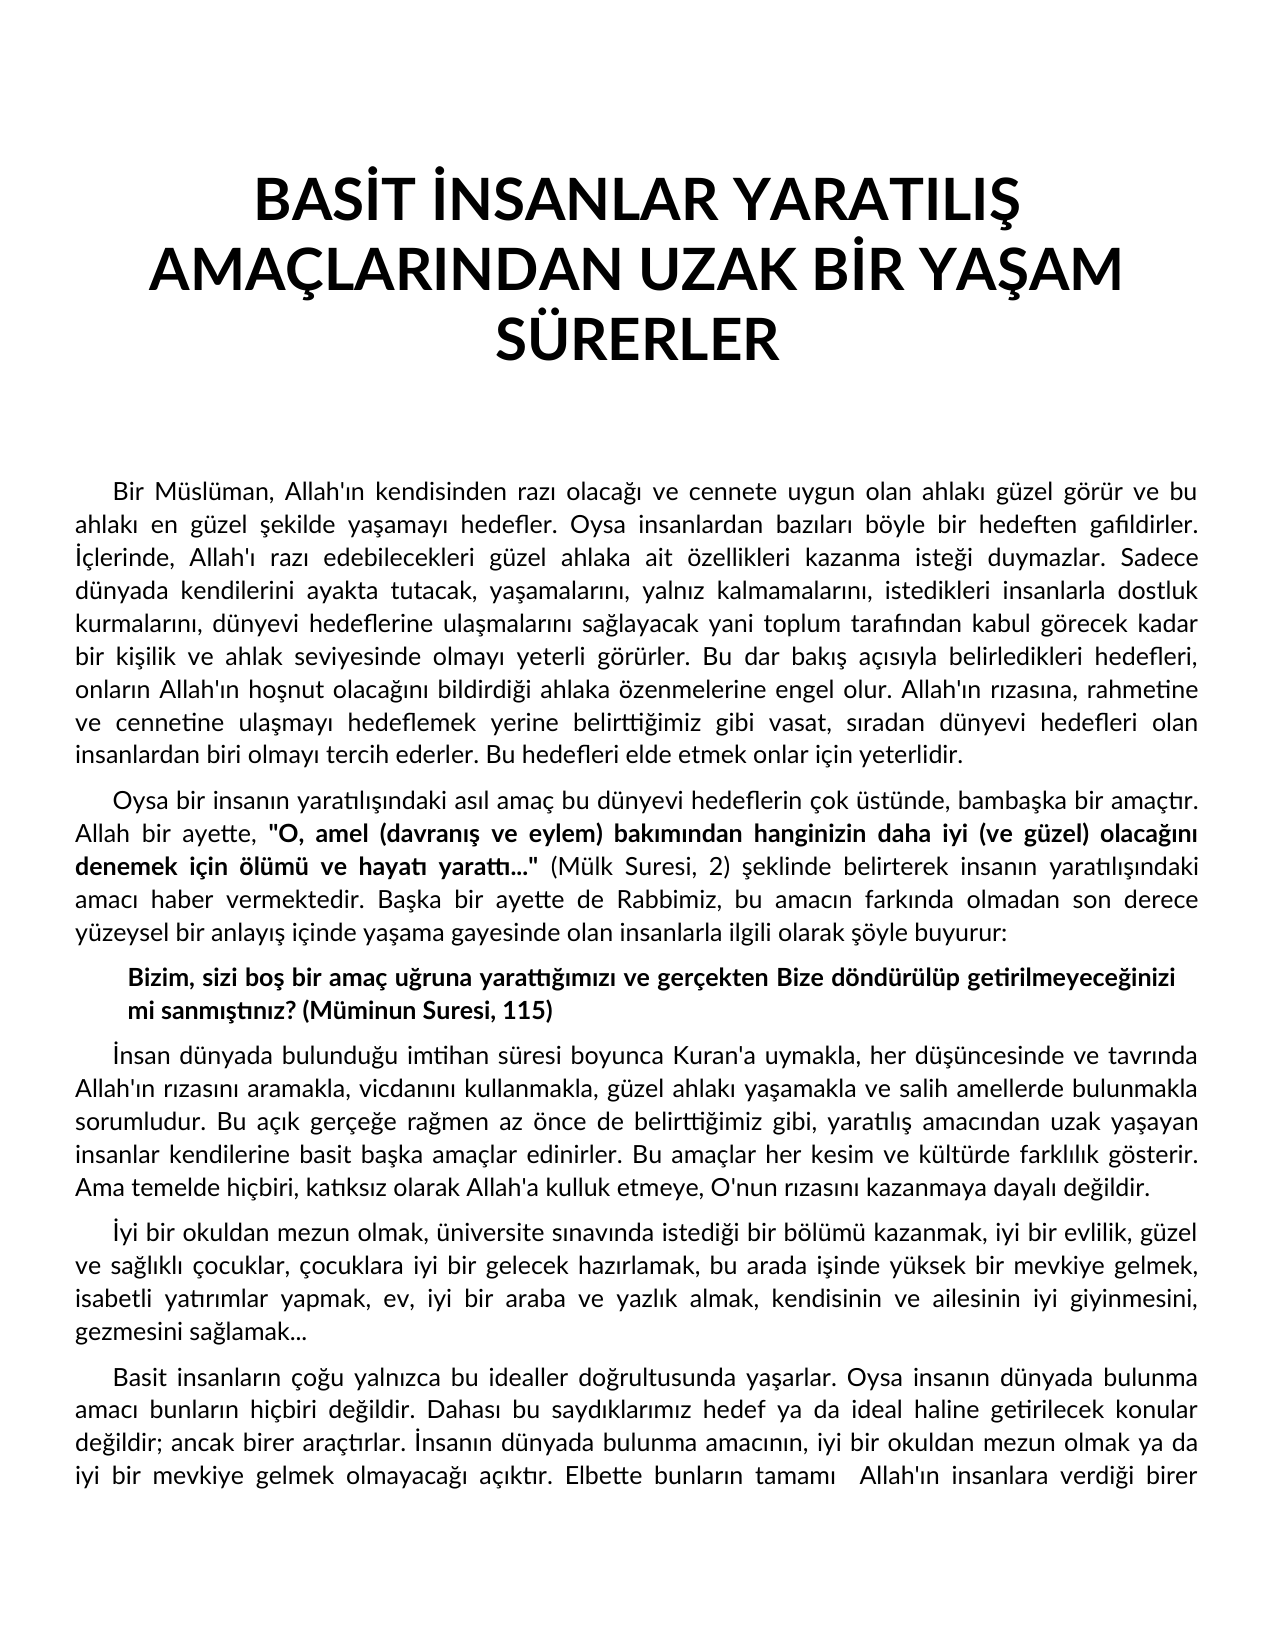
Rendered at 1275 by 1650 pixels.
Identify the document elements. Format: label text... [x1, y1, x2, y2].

text Bir Müslüman, Allah'ın kendisinden razı olacağı ve cennete uygun olan ahlakı güzel görür ve bu ahlakı en güzel şekilde yaşamayı hedefler. Oysa insanlardan bazıları böyle bir hedeften gafildirler. İçlerinde, Allah'ı razı edebilecekleri güzel ahlaka ait özellikleri kazanma isteği duymazlar. Sadece dünyada kendilerini ayakta tutacak, yaşamalarını, yalnız kalmamalarını, istedikleri insanlarla dostluk kurmalarını, dünyevi hedeflerine ulaşmalarını sağlayacak yani toplum tarafından kabul görecek kadar bir kişilik ve ahlak seviyesinde olmayı yeterli görürler. Bu dar bakış açısıyla belirledikleri hedefleri, onların Allah'ın hoşnut olacağını bildirdiği ahlaka özenmelerine engel olur. Allah'ın rızasına, rahmetine ve cennetine ulaşmayı hedeflemek yerine belirttiğimiz gibi vasat, sıradan dünyevi hedefleri olan insanlardan biri olmayı tercih ederler. Bu hedefleri elde etmek onlar için yeterlidir. [75, 476, 1200, 769]
text Bizim, sizi boş bir amaç uğruna yarattığımızı ve gerçekten Bize döndürülüp getirilmeyeceğinizi mi sanmıştınız? (Müminun Suresi, 115) [127, 962, 1177, 1024]
subtitle BASİT İNSANLAR YARATILIŞ AMAÇLARINDAN UZAK BİR YAŞAM SÜRERLER [75, 162, 1200, 372]
text Oysa bir insanın yaratılışındaki asıl amaç bu dünyevi hedeflerin çok üstünde, bambaşka bir amaçtır. Allah bir ayette, "O, amel (davranış ve eylem) bakımından hanginizin daha iyi (ve güzel) olacağını denemek için ölümü ve hayatı yarattı..." (Mülk Suresi, 2) şeklinde belirterek insanın yaratılışındaki amacı haber vermektedir. Başka bir ayette de Rabbimiz, bu amacın farkında olmadan son derece yüzeysel bir anlayış içinde yaşama gayesinde olan insanlarla ilgili olarak şöyle buyurur: [75, 784, 1200, 946]
text İyi bir okuldan mezun olmak, üniversite sınavında istediği bir bölümü kazanmak, iyi bir evlilik, güzel ve sağlıklı çocuklar, çocuklara iyi bir gelecek hazırlamak, bu arada işinde yüksek bir mevkiye gelmek, isabetli yatırımlar yapmak, ev, iyi bir araba ve yazlık almak, kendisinin ve ailesinin iyi giyinmesini, gezmesini sağlamak... [75, 1217, 1200, 1346]
text Basit insanların çoğu yalnızca bu idealler doğrultusunda yaşarlar. Oysa insanın dünyada bulunma amacı bunların hiçbiri değildir. Dahası bu saydıklarımız hedef ya da ideal haline getirilecek konular değildir; ancak birer araçtırlar. İnsanın dünyada bulunma amacının, iyi bir okuldan mezun olmak ya da iyi bir mevkiye gelmek olmayacağı açıktır. Elbette bunların tamamı Allah'ın insanlara verdiği birer [75, 1361, 1200, 1490]
text İnsan dünyada bulunduğu imtihan süresi boyunca Kuran'a uymakla, her düşüncesinde ve tavrında Allah'ın rızasını aramakla, vicdanını kullanmakla, güzel ahlakı yaşamakla ve salih amellerde bulunmakla sorumludur. Bu açık gerçeğe rağmen az önce de belirttiğimiz gibi, yaratılış amacından uzak yaşayan insanlar kendilerine basit başka amaçlar edinirler. Bu amaçlar her kesim ve kültürde farklılık gösterir. Ama temelde hiçbiri, katıksız olarak Allah'a kulluk etmeye, O'nun rızasını kazanmaya dayalı değildir. [75, 1040, 1200, 1202]
